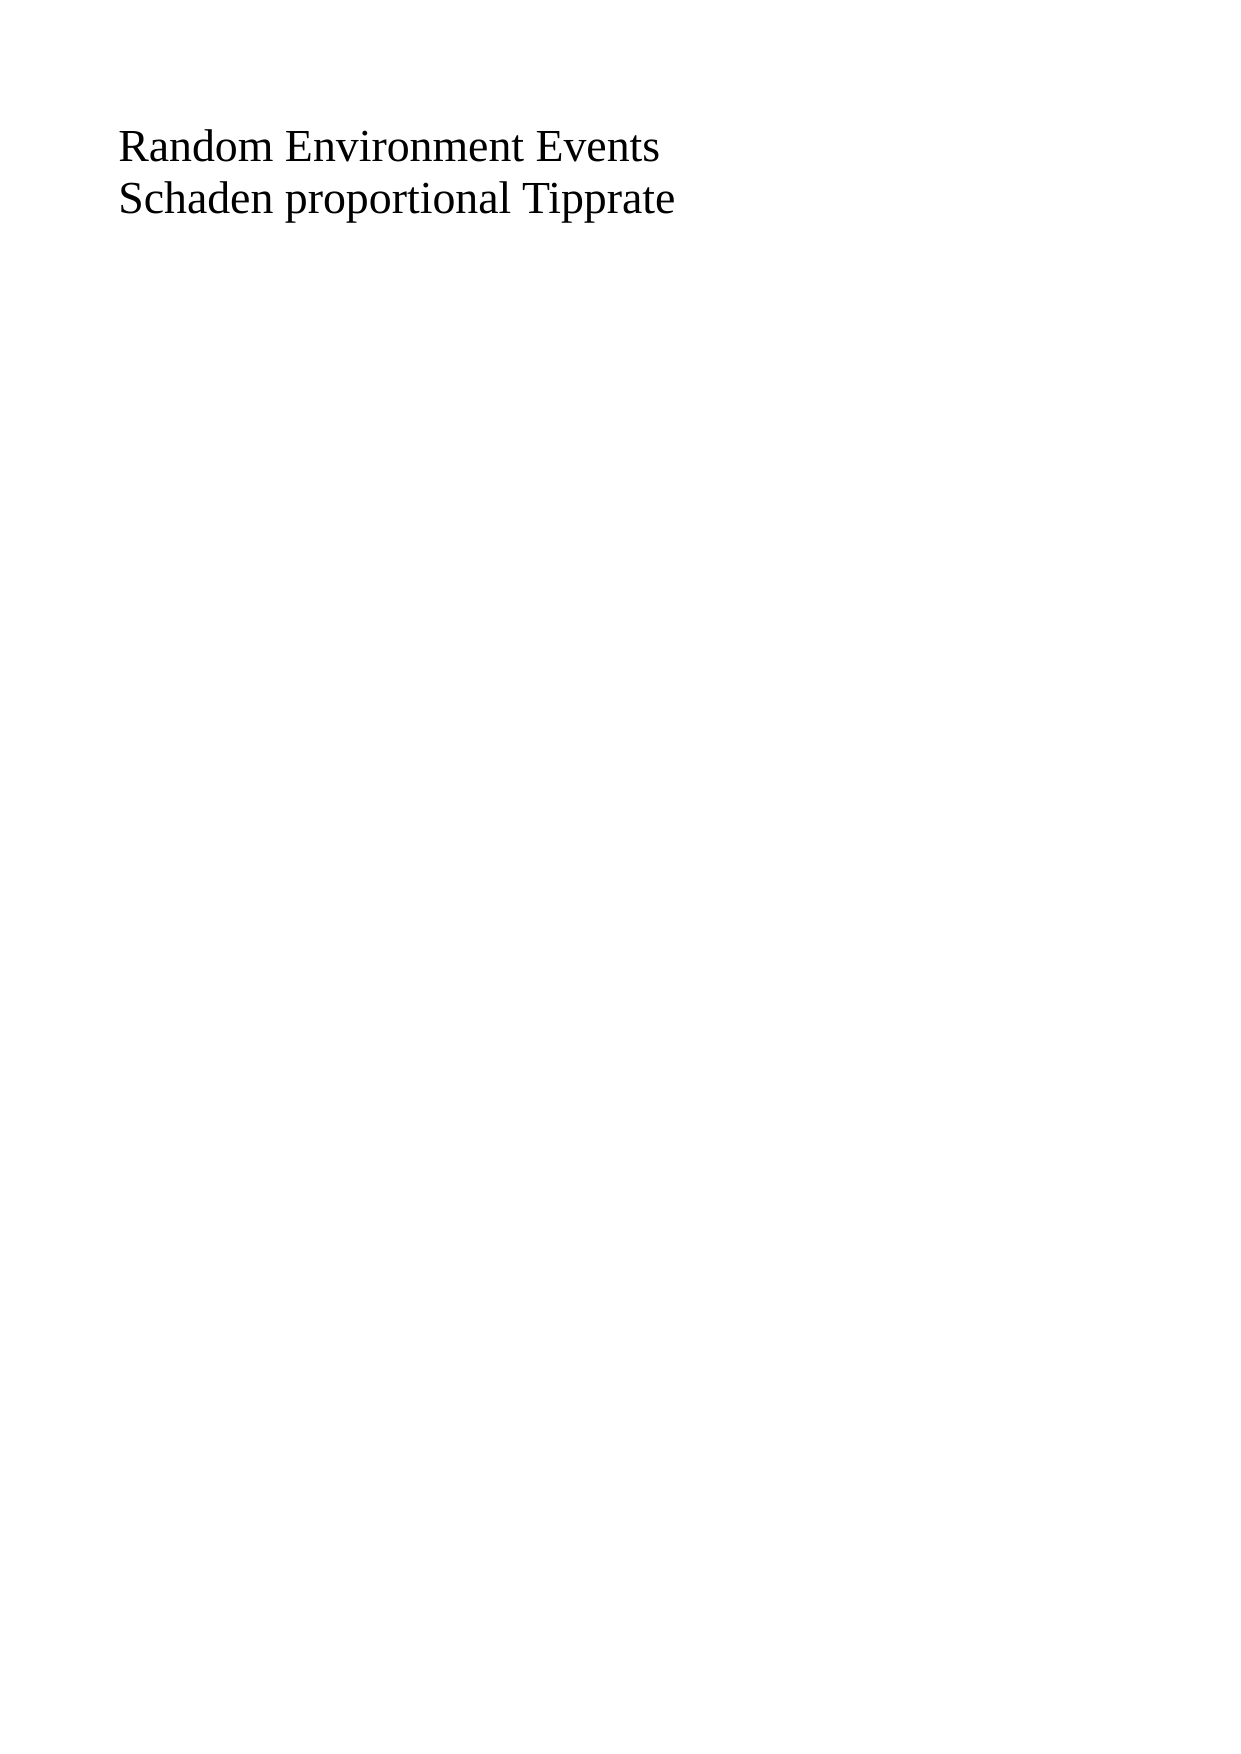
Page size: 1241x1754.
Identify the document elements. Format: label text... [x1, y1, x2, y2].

text Random Environment Events [118, 118, 1122, 171]
text Schaden proportional Tipprate [118, 171, 1122, 223]
